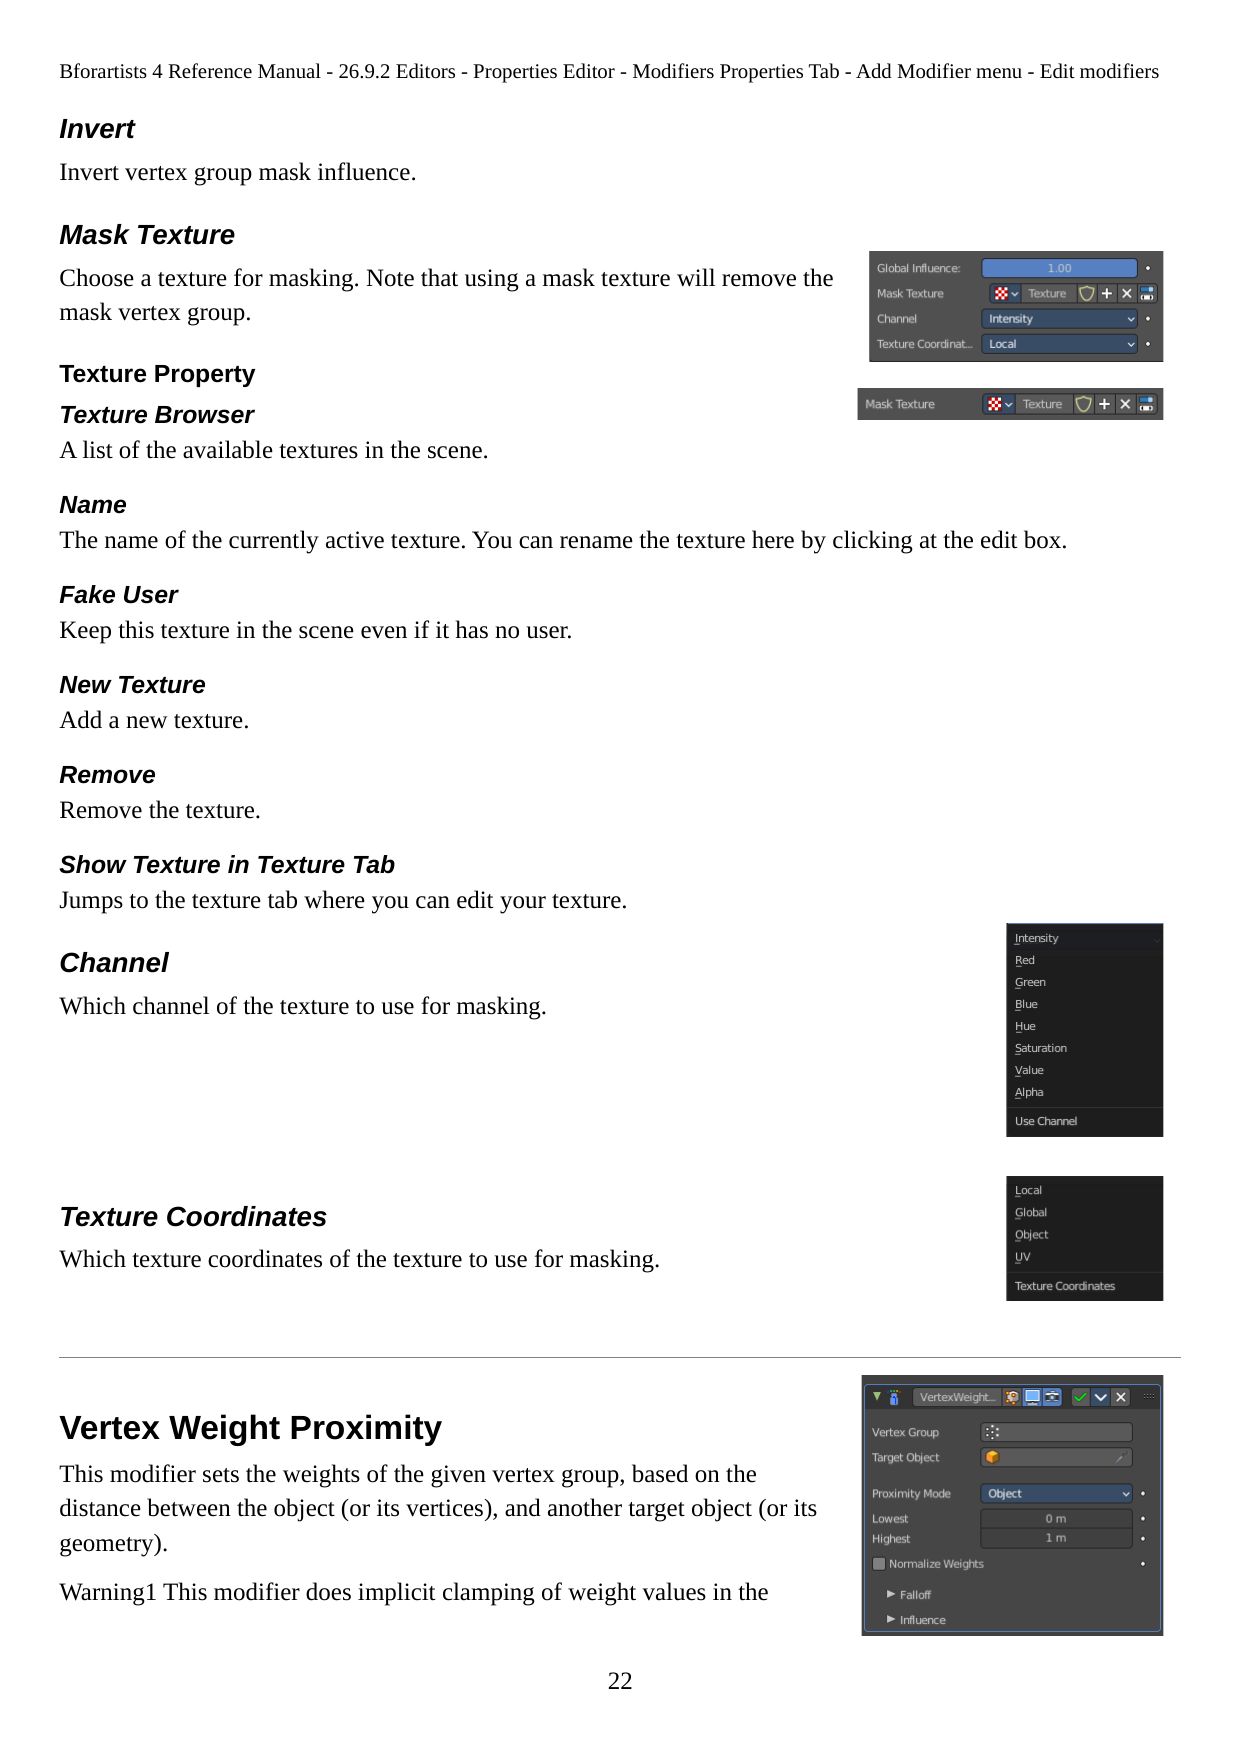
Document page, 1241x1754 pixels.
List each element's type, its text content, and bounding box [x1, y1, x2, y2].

subtitle Fake User [59, 580, 1181, 609]
subtitle Name [59, 490, 1181, 519]
text A list of the available textures in the scene. [59, 435, 1181, 463]
text Remove the texture. [59, 795, 1181, 824]
text This modifier sets the weights of the given vertex group, based on the distance between the object (or its vertices), and another target object (or its geometry). [59, 1459, 861, 1556]
text Choose a texture for masking. Note that using a mask texture will remove the mask vertex group. [59, 263, 869, 326]
picture [857, 388, 1164, 420]
picture [861, 1375, 1164, 1636]
text Which texture coordinates of the texture to use for masking. [59, 1244, 1006, 1273]
text Add a new texture. [59, 705, 1181, 734]
subtitle [1164, 947, 1181, 979]
picture [869, 251, 1164, 362]
subtitle Remove [59, 760, 1181, 789]
picture [1006, 1176, 1164, 1301]
text Which channel of the texture to use for masking. [59, 991, 1006, 1020]
subtitle [1164, 1407, 1181, 1446]
subtitle Mask Texture [59, 218, 1181, 250]
subtitle Invert [59, 113, 1181, 144]
subtitle Channel [59, 947, 1006, 979]
subtitle Show Texture in Texture Tab [59, 851, 1181, 879]
subtitle [1164, 1200, 1181, 1232]
subtitle Texture Browser [59, 400, 1181, 428]
subtitle Vertex Weight Proximity [59, 1407, 861, 1446]
text Invert vertex group mask influence. [59, 157, 1181, 186]
text Jumps to the texture tab where you can edit your texture. [59, 885, 1181, 914]
picture [1006, 923, 1164, 1137]
text Warning1 This modifier does implicit clamping of weight values in the [59, 1577, 861, 1605]
subtitle Texture Coordinates [59, 1200, 1006, 1232]
subtitle New Texture [59, 670, 1181, 699]
text The name of the currently active texture. You can rename the texture here by clicking at the edit box. [59, 525, 1181, 554]
text Keep this texture in the scene even if it has no user. [59, 615, 1181, 644]
subtitle Texture Property [59, 359, 1181, 387]
